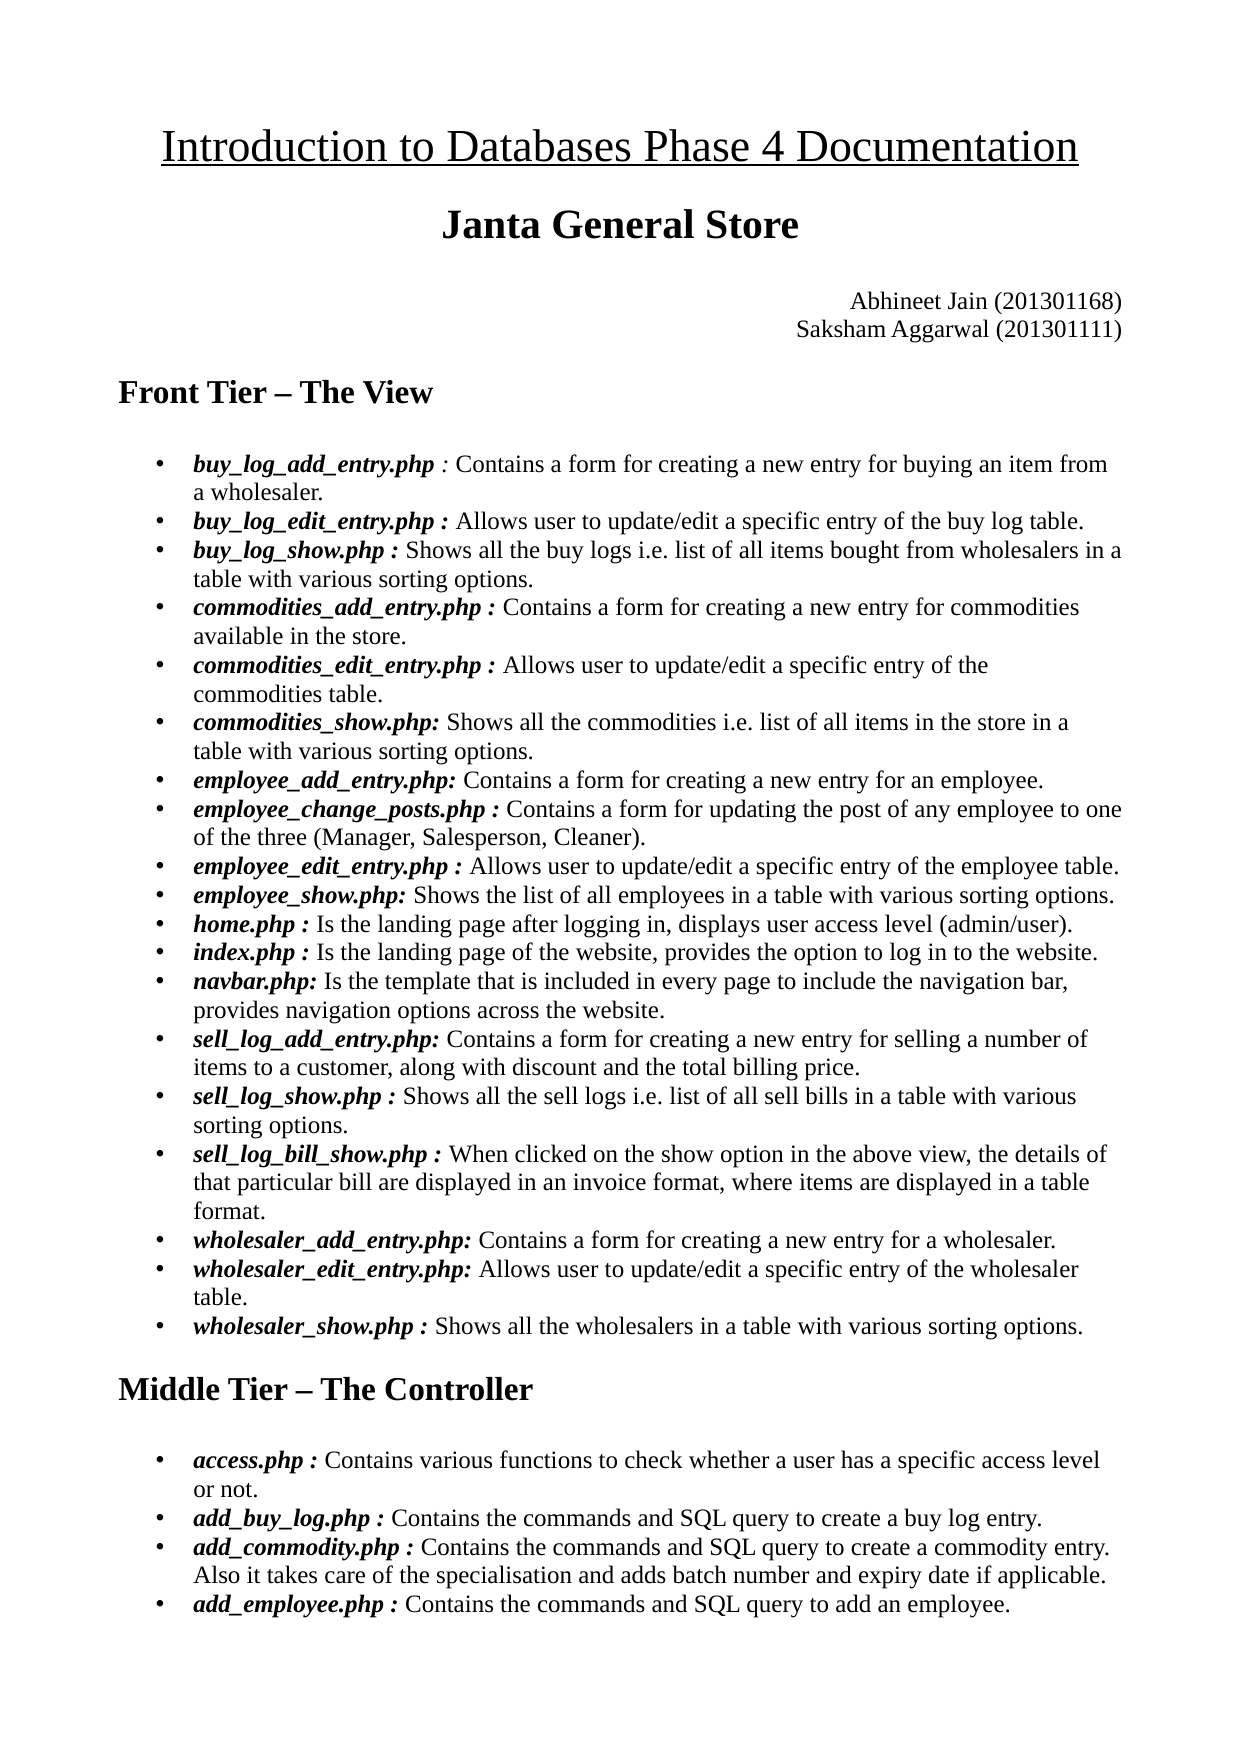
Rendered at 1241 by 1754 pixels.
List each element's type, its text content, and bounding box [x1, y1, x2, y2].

list sell_log_add_entry.php: Contains a form for creating a new entry for selling a number of items to a customer, along with discount and the total billing price. [156, 1024, 1122, 1081]
list navbar.php: Is the template that is included in every page to include the navigation bar, provides navigation options across the website. [156, 966, 1122, 1024]
text Abhineet Jain (201301168) [118, 286, 1122, 314]
list employee_add_entry.php: Contains a form for creating a new entry for an employee. [156, 765, 1122, 794]
list add_employee.php : Contains the commands and SQL query to add an employee. [156, 1589, 1122, 1618]
list employee_edit_entry.php : Allows user to update/edit a specific entry of the employee table. [156, 851, 1122, 880]
list buy_log_edit_entry.php : Allows user to update/edit a specific entry of the buy log table. [156, 506, 1122, 535]
list wholesaler_show.php : Shows all the wholesalers in a table with various sorting options. [156, 1311, 1122, 1340]
list commodities_edit_entry.php : Allows user to update/edit a specific entry of the commodities table. [156, 650, 1122, 707]
text Introduction to Databases Phase 4 Documentation [118, 118, 1122, 171]
text Front Tier – The View [118, 372, 1122, 410]
list buy_log_show.php : Shows all the buy logs i.e. list of all items bought from wholesalers in a table with various sorting options. [156, 535, 1122, 592]
list access.php : Contains various functions to check whether a user has a specific access level or not. [156, 1445, 1122, 1503]
list commodities_add_entry.php : Contains a form for creating a new entry for commodities available in the store. [156, 592, 1122, 650]
list wholesaler_add_entry.php: Contains a form for creating a new entry for a wholesaler. [156, 1225, 1122, 1254]
text Middle Tier – The Controller [118, 1369, 1122, 1407]
list employee_change_posts.php : Contains a form for updating the post of any employee to one of the three (Manager, Salesperson, Cleaner). [156, 794, 1122, 851]
list index.php : Is the landing page of the website, provides the option to log in to the website. [156, 937, 1122, 966]
list sell_log_bill_show.php : When clicked on the show option in the above view, the details of that particular bill are displayed in an invoice format, where items are displayed in a table format. [156, 1139, 1122, 1225]
text Janta General Store [118, 199, 1122, 247]
list employee_show.php: Shows the list of all employees in a table with various sorting options. [156, 880, 1122, 909]
list buy_log_add_entry.php : Contains a form for creating a new entry for buying an item from a wholesaler. [156, 449, 1122, 506]
list add_buy_log.php : Contains the commands and SQL query to create a buy log entry. [156, 1503, 1122, 1532]
list commodities_show.php: Shows all the commodities i.e. list of all items in the store in a table with various sorting options. [156, 707, 1122, 765]
text Saksham Aggarwal (201301111) [118, 314, 1122, 343]
list sell_log_show.php : Shows all the sell logs i.e. list of all sell bills in a table with various sorting options. [156, 1081, 1122, 1139]
list add_commodity.php : Contains the commands and SQL query to create a commodity entry. Also it takes care of the specialisation and adds batch number and expiry date if applicable. [156, 1532, 1122, 1589]
list home.php : Is the landing page after logging in, displays user access level (admin/user). [156, 909, 1122, 937]
list wholesaler_edit_entry.php: Allows user to update/edit a specific entry of the wholesaler table. [156, 1254, 1122, 1311]
